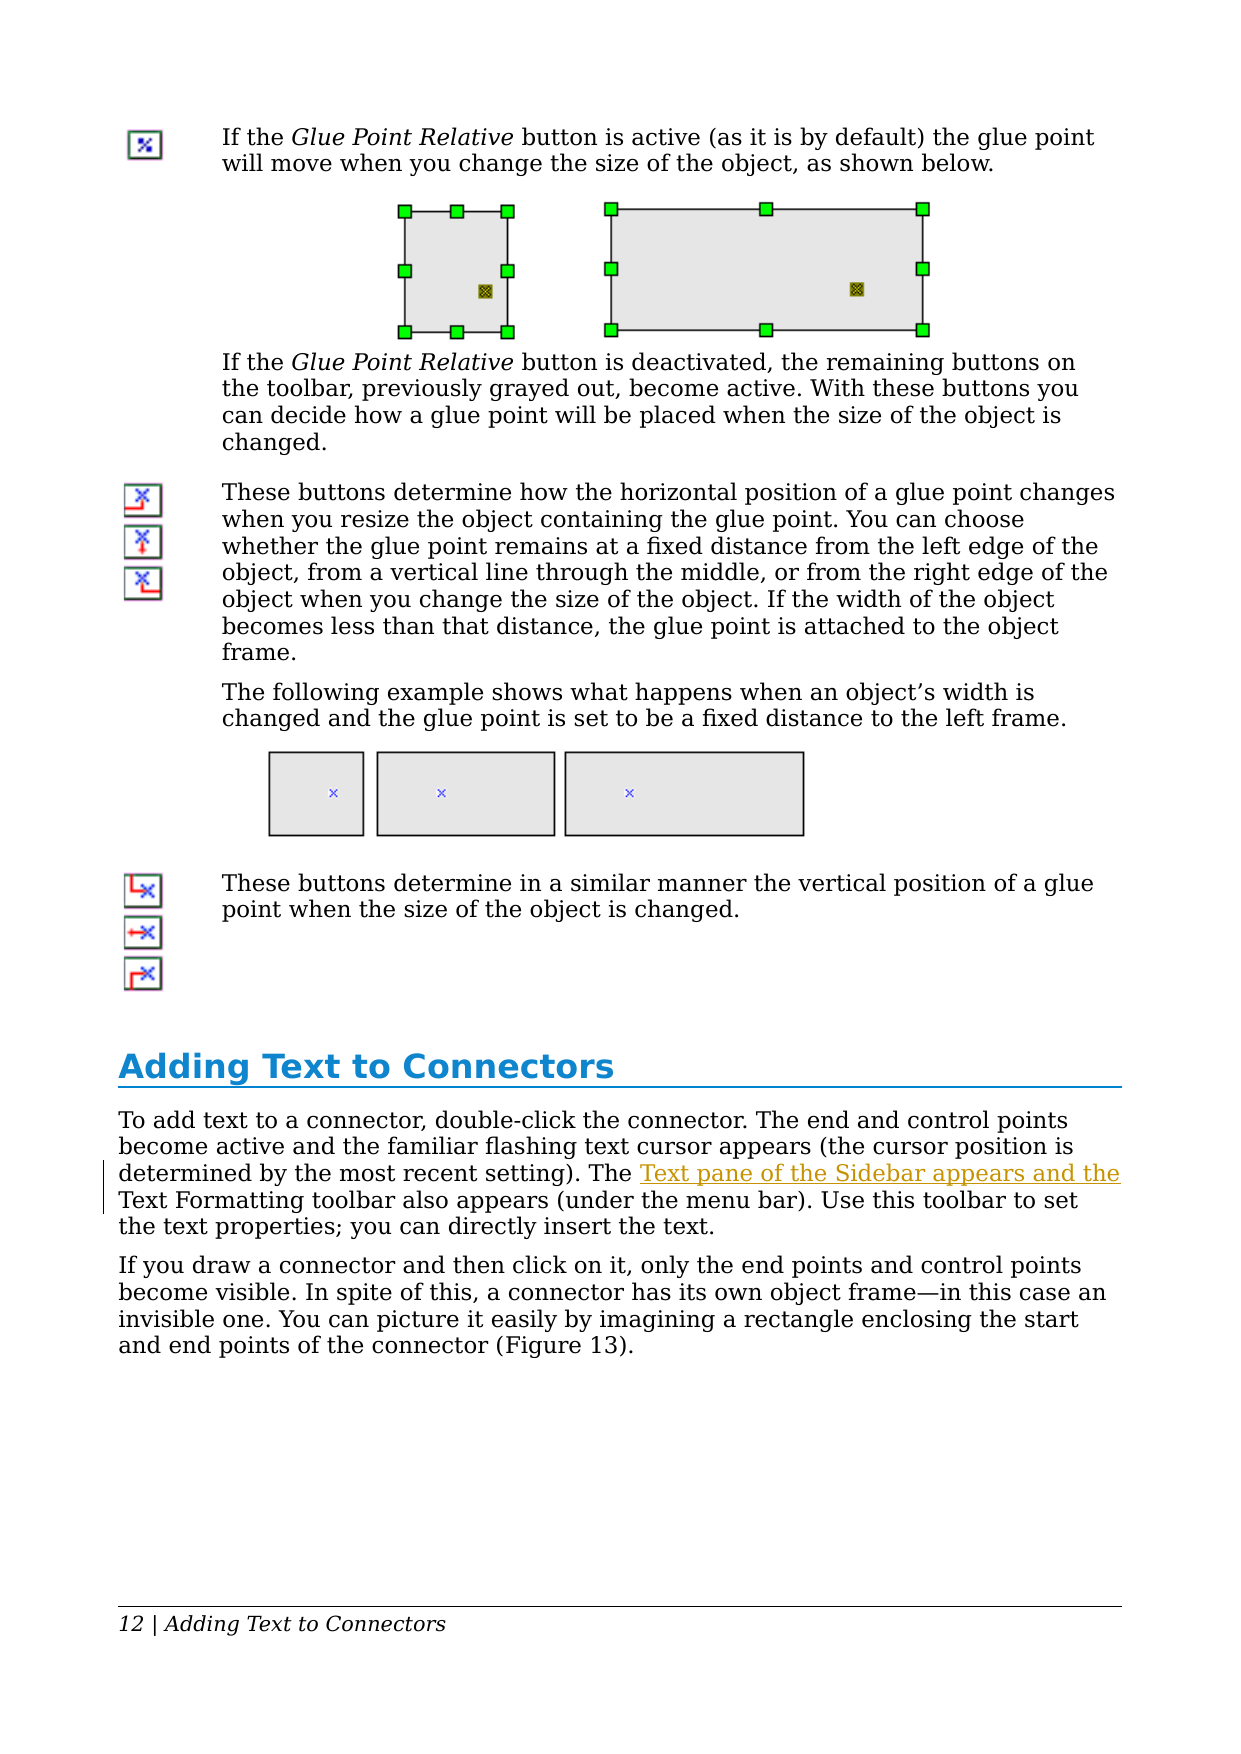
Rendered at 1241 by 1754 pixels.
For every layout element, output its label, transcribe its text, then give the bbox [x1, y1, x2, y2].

table_cell [118, 118, 216, 474]
picture [595, 193, 941, 347]
picture [123, 123, 166, 166]
table_cell [118, 864, 216, 1000]
picture [387, 197, 526, 349]
subtitle Adding Text to Connectors [118, 1047, 1122, 1086]
table_cell These buttons determine how the horizontal position of a glue point changes when you resize the object containing the glue point. You can choose whether the glue point remains at a fixed distance from the left edge of the object, from a vertical line through the middle, or from the right edge of the object when you change the size of the object. If the width of the object becomes less than that distance, the glue point is attached to the object frame. The following example shows what happens when an object’s width is changed and the glue point is set to be a fixed distance to the left frame. [216, 474, 1122, 864]
text To add text to a connector, double-click the connector. The end and control points become active and the familiar flashing text cursor appears (the cursor position is determined by the most recent setting). The Text pane of the Sidebar appears and the Text Formatting toolbar also appears (under the menu bar). Use this toolbar to set the text properties; you can directly insert the text. [118, 1107, 1122, 1240]
picture [261, 744, 814, 846]
picture [123, 479, 166, 604]
text If you draw a connector and then click on it, only the end points and control points become visible. In spite of this, a connector has its own object frame—in this case an invisible one. You can picture it easily by imagining a rectangle enclosing the start and end points of the connector (Figure 13). [118, 1253, 1122, 1359]
table_cell If the Glue Point Relative button is deactivated, the remaining buttons on the toolbar, previously grayed out, become active. With these buttons you can decide how a glue point will be placed when the size of the object is changed. [216, 194, 1122, 474]
table_cell [118, 474, 216, 864]
table_cell These buttons determine in a similar manner the vertical position of a glue point when the size of the object is changed. [216, 864, 1122, 1000]
picture [123, 870, 166, 994]
table_cell If the Glue Point Relative button is active (as it is by default) the glue point will move when you change the size of the object, as shown below. [216, 118, 1122, 193]
